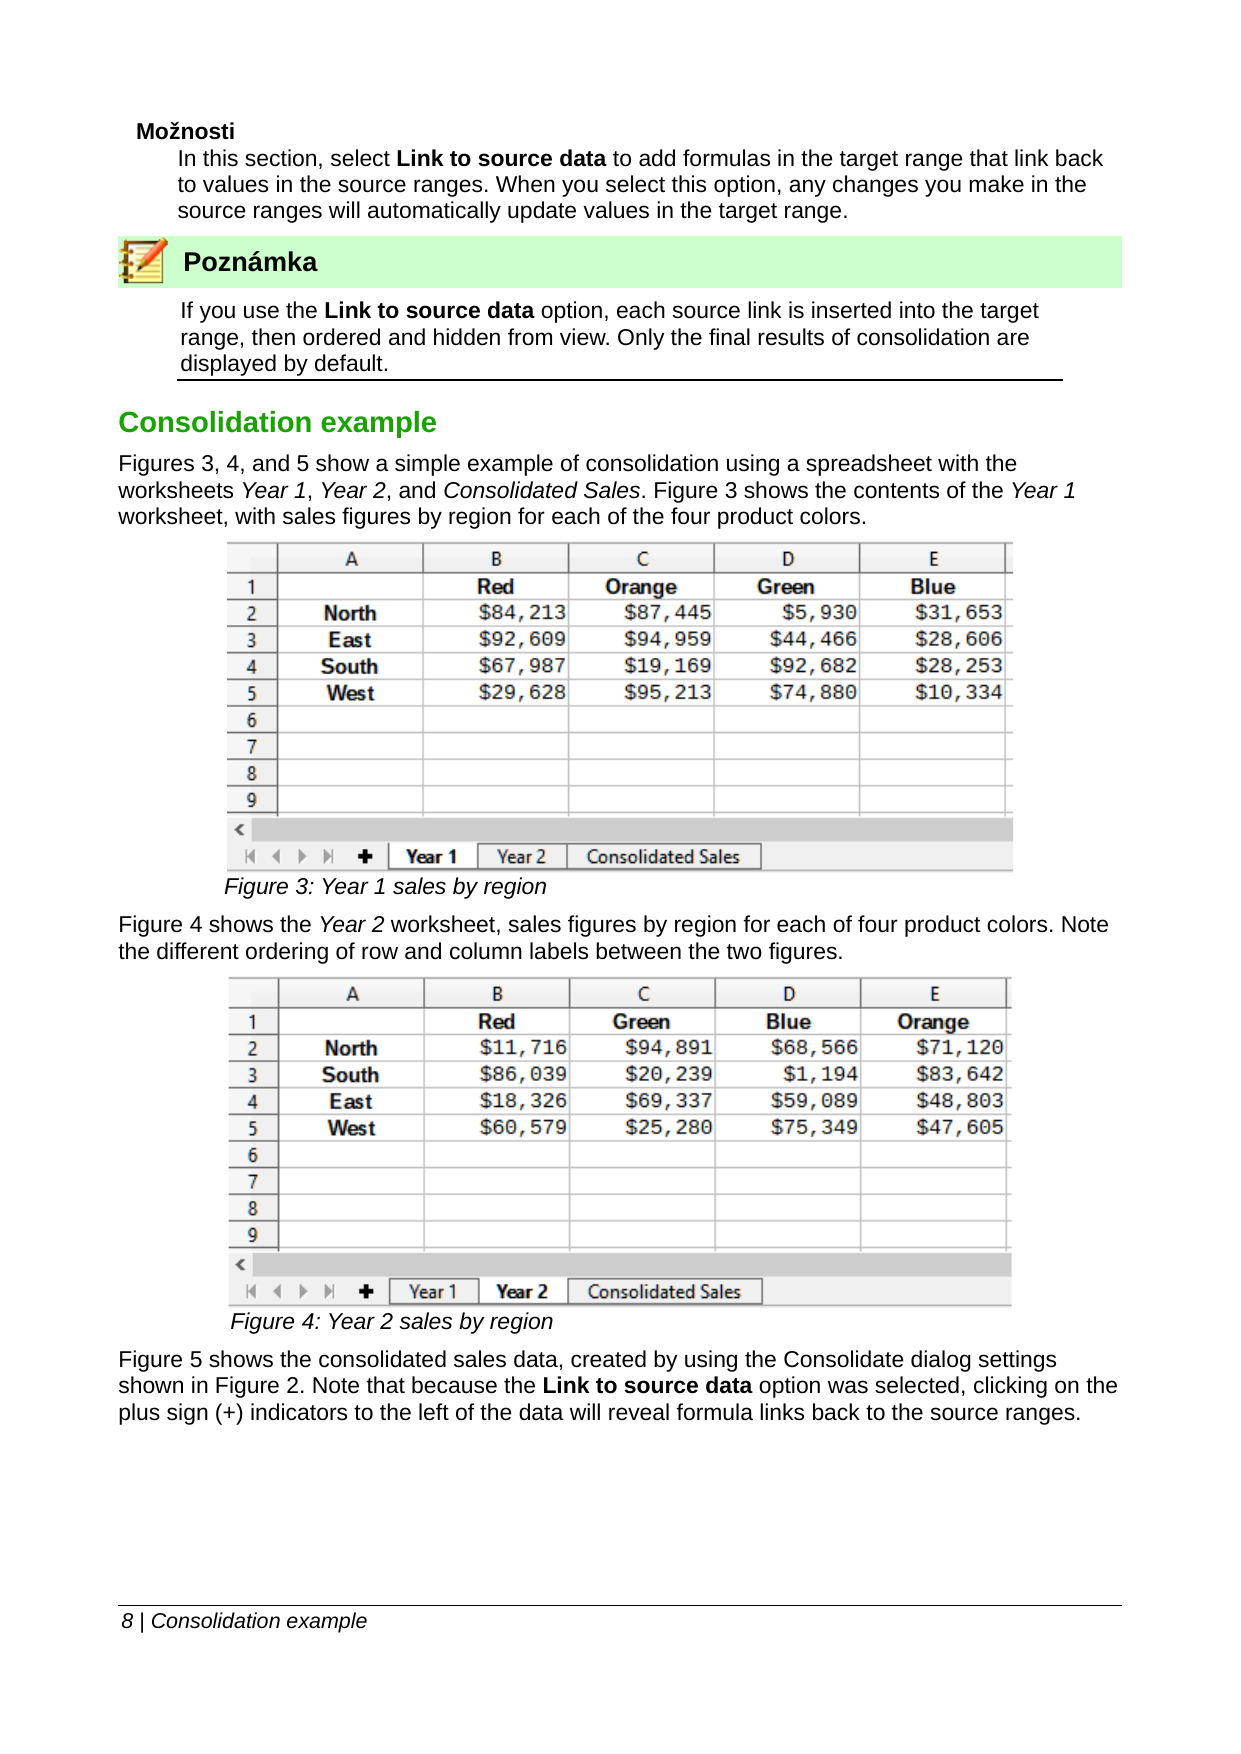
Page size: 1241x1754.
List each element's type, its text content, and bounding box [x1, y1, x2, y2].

text Figure 5 shows the consolidated sales data, created by using the Consolidate dialog settings shown in Figure 2. Note that because the Link to source data option was selected, clicking on the plus sign (+) indicators to the left of the data will reveal formula links back to the source ranges. [118, 1346, 1122, 1425]
picture [119, 236, 170, 287]
picture [228, 976, 1012, 1308]
subtitle Poznámka [118, 236, 1122, 288]
text In this section, select Link to source data to add formulas in the target range that link back to values in the source ranges. When you select this option, any changes you make in the source ranges will automatically update values in the target range. [177, 144, 1122, 223]
text Možnosti [136, 118, 1122, 144]
text Figure 3: Year 1 sales by region [224, 542, 1016, 899]
text Figure 4 shows the Year 2 worksheet, sales figures by region for each of four product colors. Note the different ordering of row and column labels between the two figures. [118, 911, 1122, 964]
subtitle Consolidation example [118, 405, 1122, 438]
picture [227, 541, 1014, 873]
text Figures 3, 4, and 5 show a simple example of consolidation using a spreadsheet with the worksheets Year 1, Year 2, and Consolidated Sales. Figure 3 shows the contents of the Year 1 worksheet, with sales figures by region for each of the four product colors. [118, 450, 1122, 529]
text Figure 4: Year 2 sales by region [230, 1308, 1010, 1334]
text If you use the Link to source data option, each source link is inserted into the target range, then ordered and hidden from view. Only the final results of consolidation are displayed by default. [177, 294, 1063, 379]
